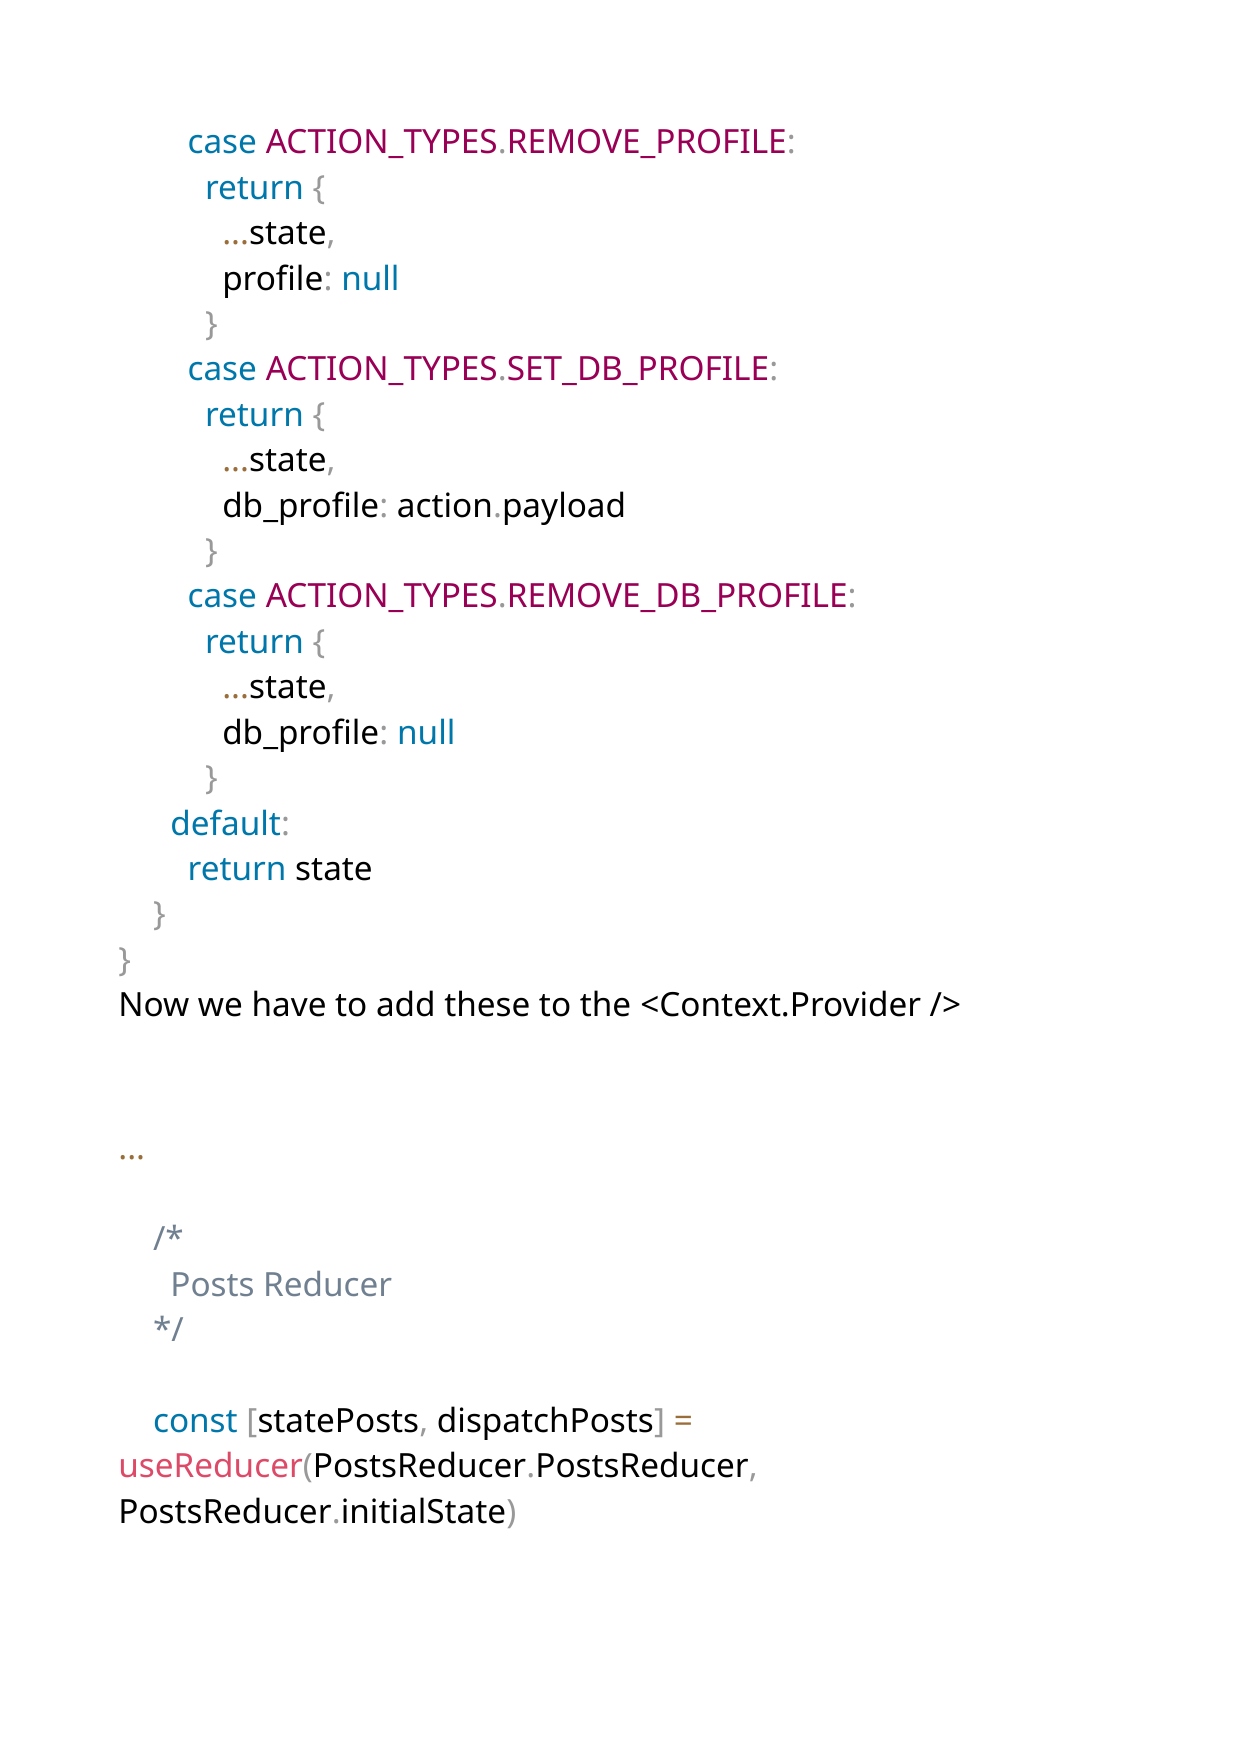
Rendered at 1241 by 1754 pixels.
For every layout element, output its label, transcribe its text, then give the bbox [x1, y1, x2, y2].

text db_profile: action.payload [118, 481, 1122, 527]
text ... [118, 1124, 1122, 1169]
text } [118, 754, 1122, 799]
text ...state, [118, 663, 1122, 708]
text /* [118, 1215, 1122, 1260]
text ...state, [118, 436, 1122, 481]
text } [118, 527, 1122, 572]
text profile: null [118, 254, 1122, 300]
text return { [118, 391, 1122, 436]
text return { [118, 163, 1122, 209]
text return state [118, 845, 1122, 890]
text const [statePosts, dispatchPosts] = useReducer(PostsReducer.PostsReducer, PostsReducer.initialState) [118, 1397, 1122, 1533]
text return { [118, 618, 1122, 663]
text } [118, 936, 1122, 981]
text Now we have to add these to the <Context.Provider /> [118, 981, 1122, 1026]
text case ACTION_TYPES.REMOVE_DB_PROFILE: [118, 572, 1122, 618]
text Posts Reducer [118, 1260, 1122, 1306]
text db_profile: null [118, 708, 1122, 754]
text case ACTION_TYPES.REMOVE_PROFILE: [118, 118, 1122, 163]
text case ACTION_TYPES.SET_DB_PROFILE: [118, 345, 1122, 391]
text default: [118, 799, 1122, 845]
text */ [118, 1306, 1122, 1351]
text } [118, 300, 1122, 345]
text } [118, 890, 1122, 936]
text ...state, [118, 209, 1122, 254]
